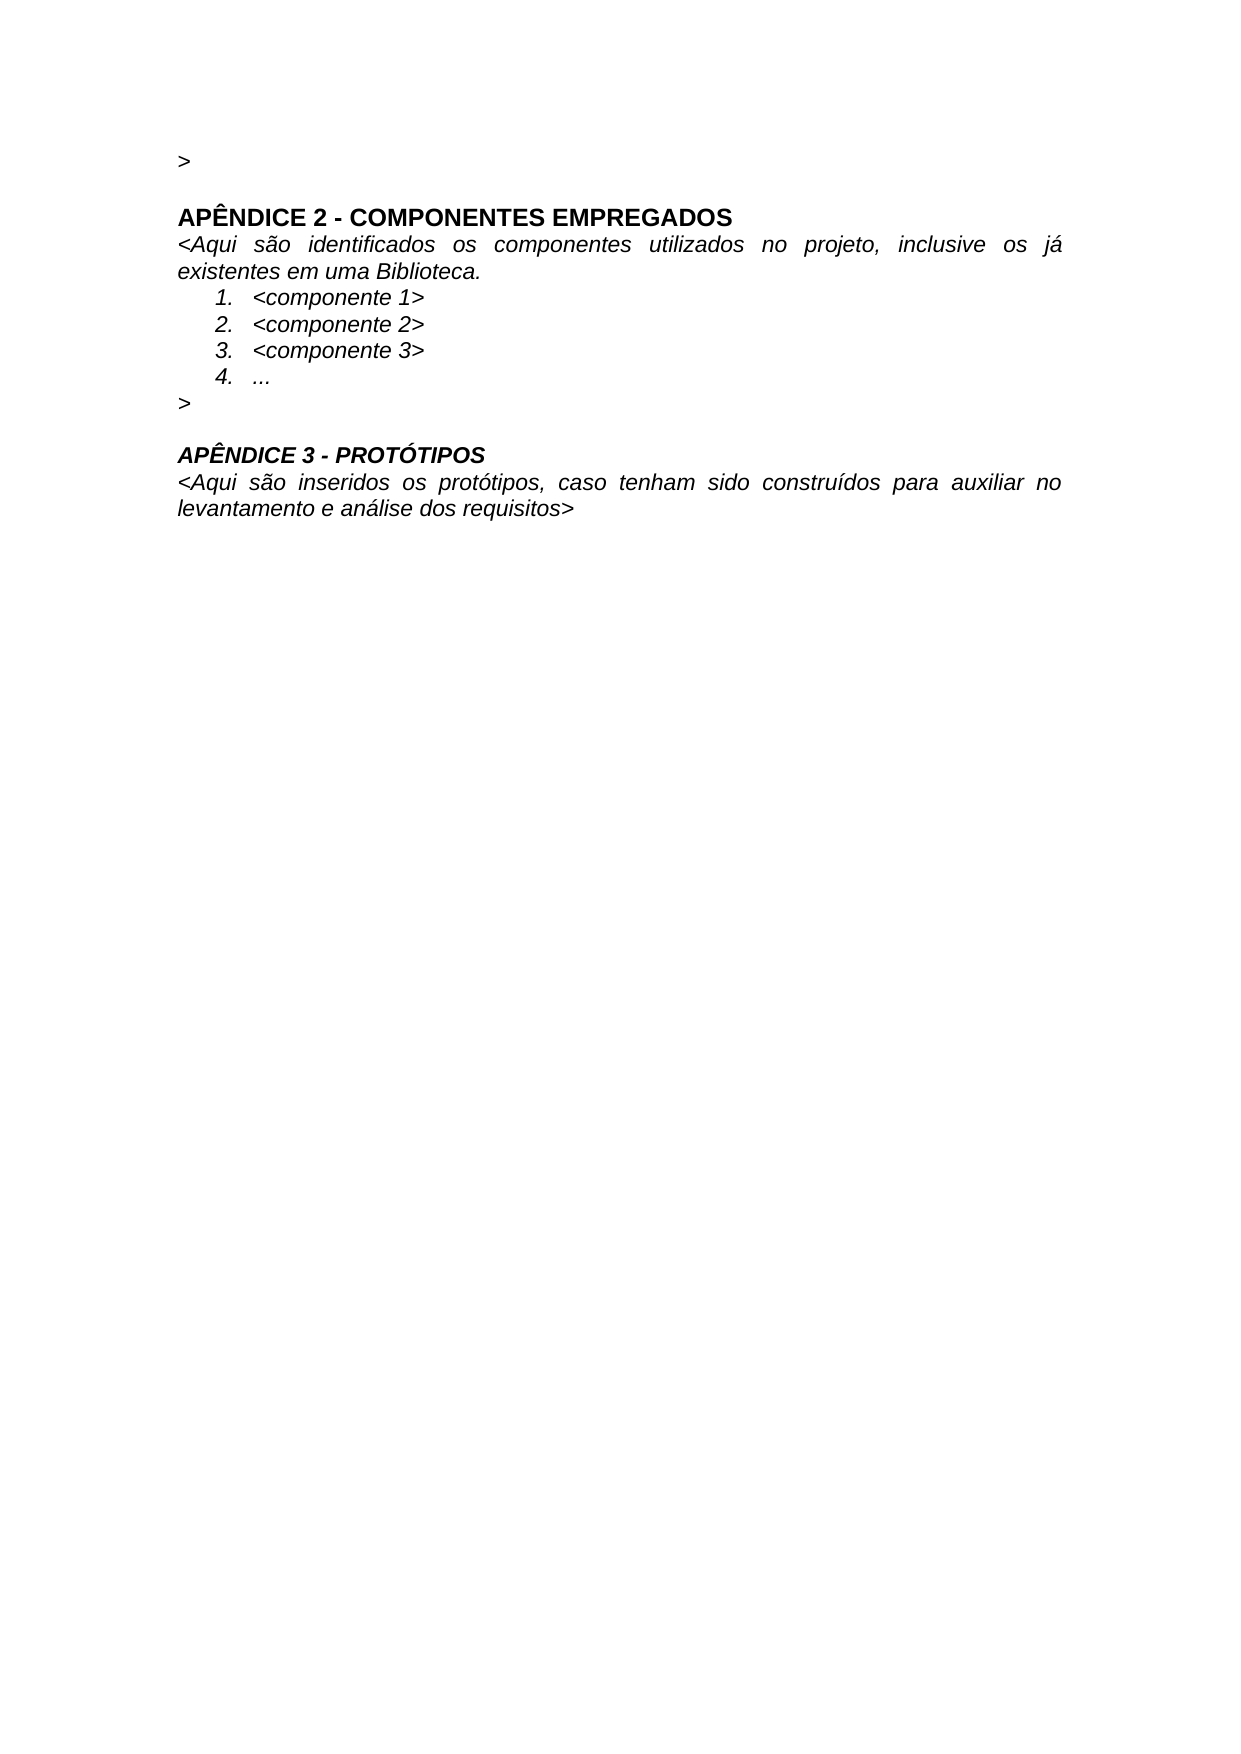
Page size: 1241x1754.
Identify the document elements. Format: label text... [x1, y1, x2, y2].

text > [177, 148, 1063, 174]
list <componente 2> [215, 311, 1063, 337]
list <componente 1> [215, 284, 1063, 311]
list ... [215, 363, 1063, 389]
list <componente 3> [215, 337, 1063, 363]
text APÊNDICE 2 - COMPONENTES EMPREGADOS [177, 203, 1063, 231]
text APÊNDICE 3 - PROTÓTIPOS [177, 442, 1063, 469]
text > [177, 389, 1063, 416]
text <Aqui são identificados os componentes utilizados no projeto, inclusive os já existentes em uma Biblioteca. [177, 231, 1063, 284]
text <Aqui são inseridos os protótipos, caso tenham sido construídos para auxiliar no levantamento e análise dos requisitos> [177, 469, 1063, 521]
